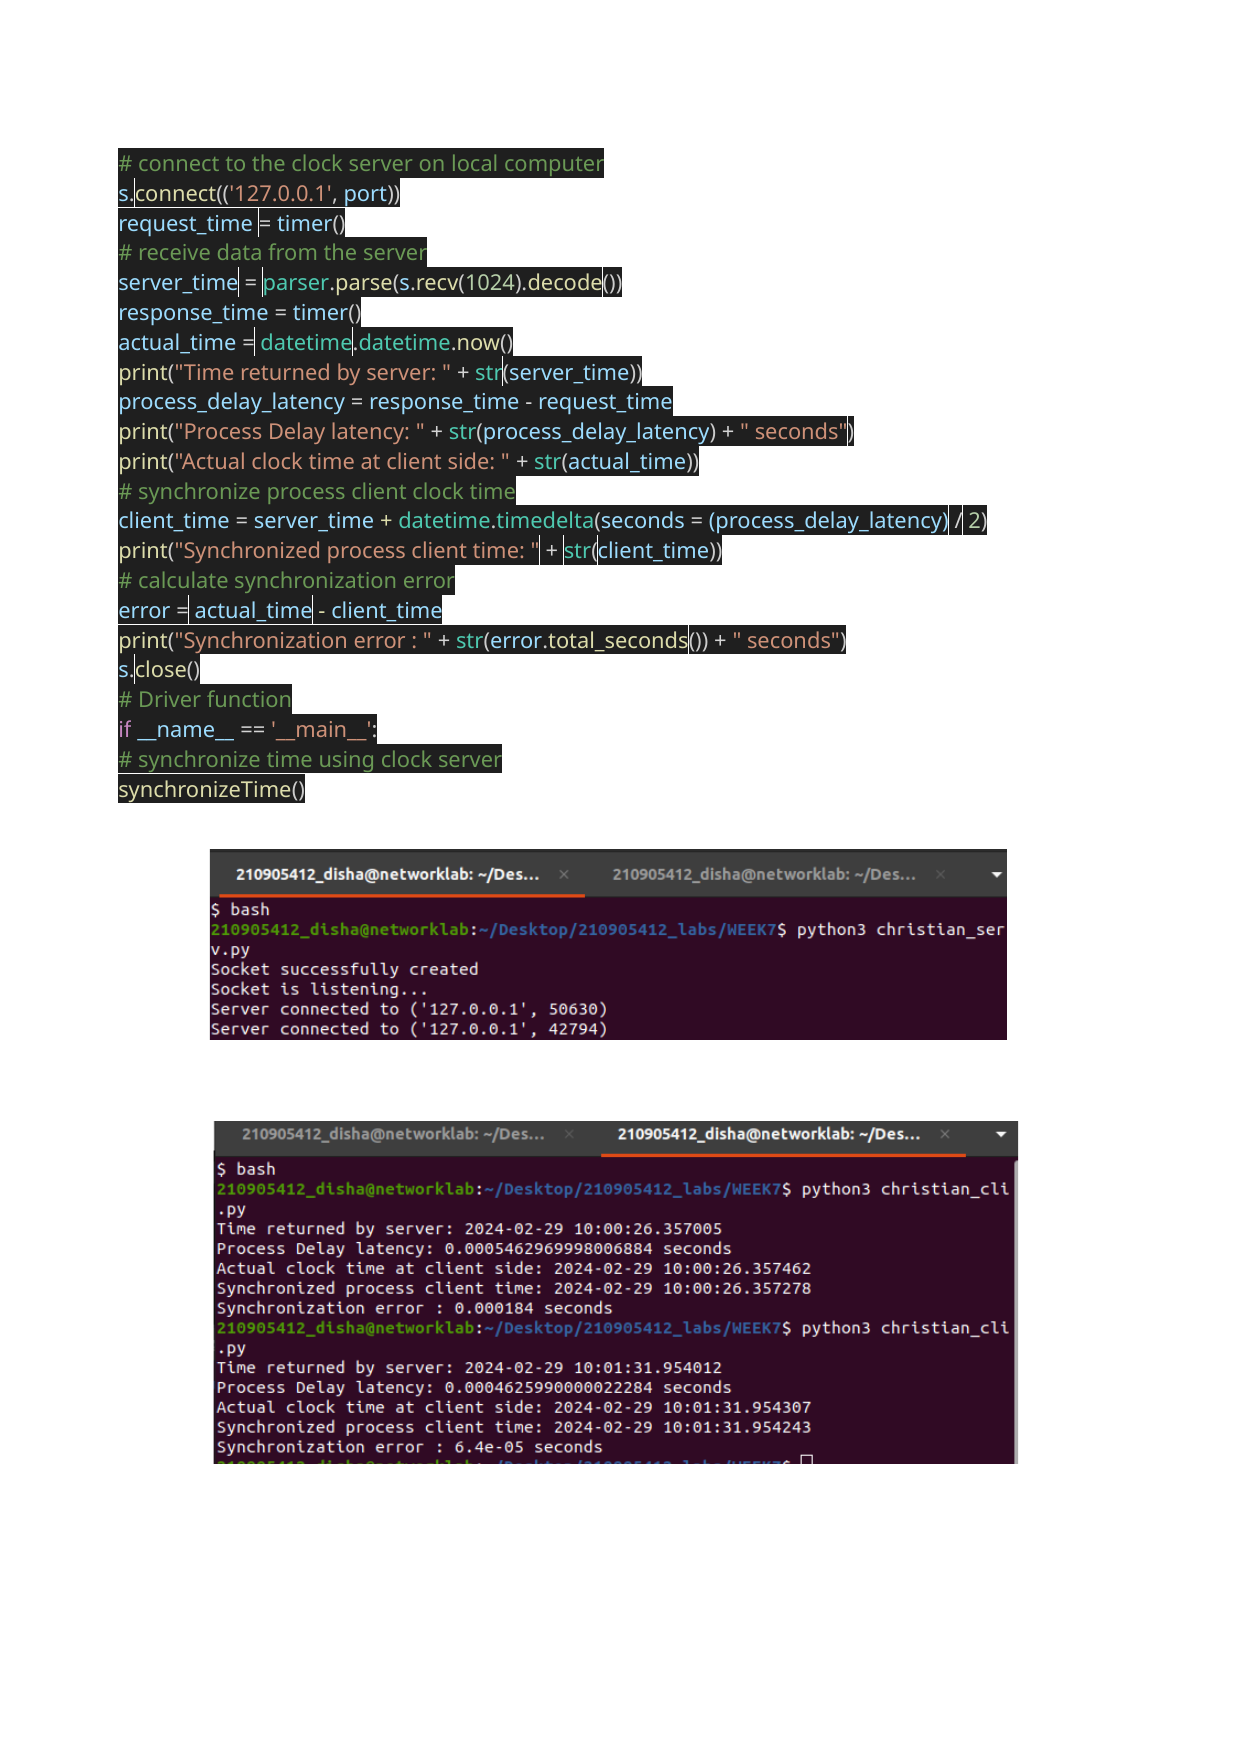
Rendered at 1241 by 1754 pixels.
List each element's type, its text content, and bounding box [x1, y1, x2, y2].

text # calculate synchronization error [118, 565, 1122, 595]
text server_time = parser.parse(s.recv(1024).decode()) [118, 267, 1122, 297]
picture [815, 1121, 1019, 1464]
text # receive data from the server [118, 237, 1122, 267]
text # Driver function [118, 684, 1122, 714]
text synchronizeTime() [118, 773, 1122, 803]
text error = actual_time - client_time [118, 595, 1122, 624]
text s.close() [118, 654, 1122, 684]
text print("Synchronized process client time: " + str(client_time)) [118, 535, 1122, 565]
text response_time = timer() [118, 297, 1122, 327]
text actual_time = datetime.datetime.now() [118, 327, 1122, 356]
text print("Synchronization error : " + str(error.total_seconds()) + " seconds") [118, 624, 1122, 654]
text print("Time returned by server: " + str(server_time)) [118, 356, 1122, 386]
text s.connect(('127.0.0.1', port)) [118, 178, 1122, 207]
text # connect to the clock server on local computer [118, 148, 1122, 178]
text client_time = server_time + datetime.timedelta(seconds = (process_delay_latency) / 2) [118, 505, 1122, 535]
text if __name__ == '__main__': [118, 714, 1122, 744]
text # synchronize time using clock server [118, 744, 1122, 773]
text process_delay_latency = response_time - request_time [118, 386, 1122, 416]
text print("Process Delay latency: " + str(process_delay_latency) + " seconds") [118, 416, 1122, 446]
text print("Actual clock time at client side: " + str(actual_time)) [118, 446, 1122, 476]
text # synchronize process client clock time [118, 476, 1122, 505]
picture [796, 849, 1007, 985]
text request_time = timer() [118, 207, 1122, 237]
